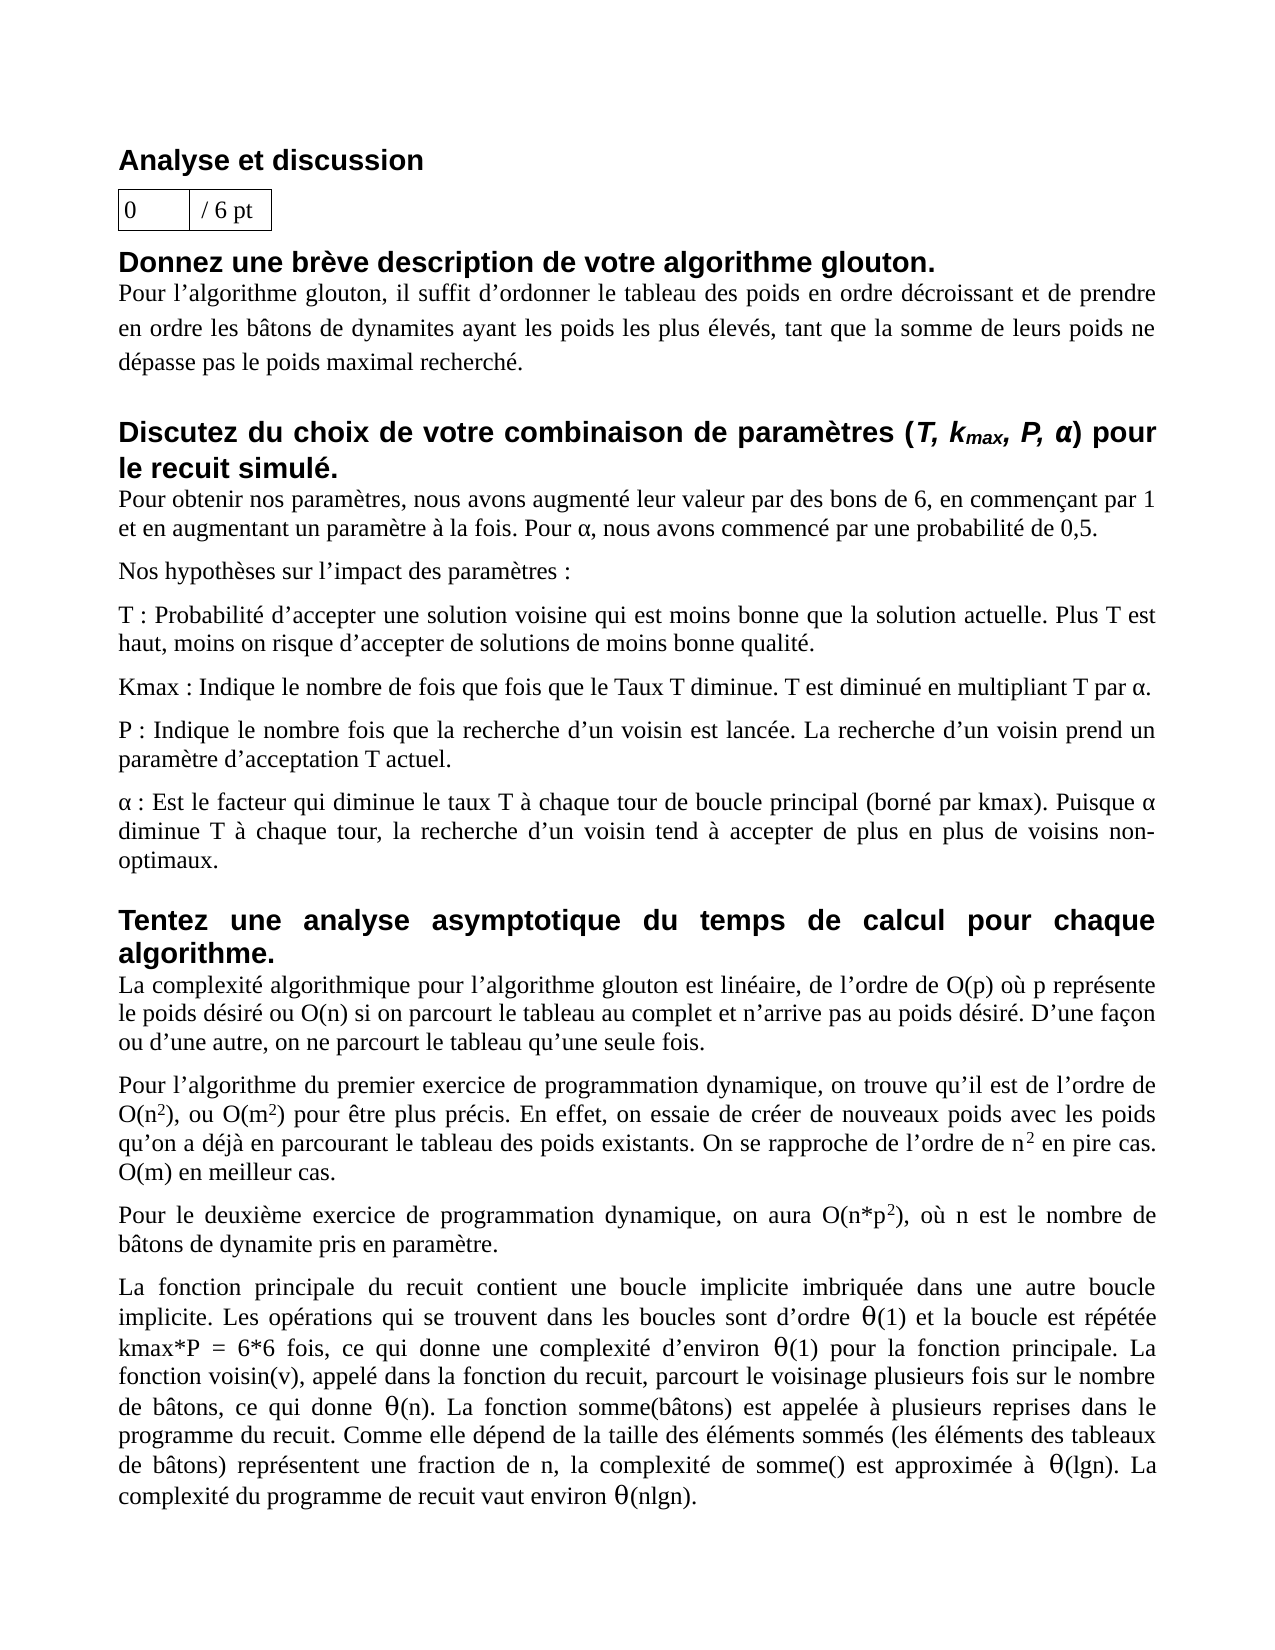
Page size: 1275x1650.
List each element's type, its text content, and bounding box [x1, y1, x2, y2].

text La complexité algorithmique pour l’algorithme glouton est linéaire, de l’ordre de O(p) où p représente le poids désiré ou O(n) si on parcourt le tableau au complet et n’arrive pas au poids désiré. D’une façon ou d’une autre, on ne parcourt le tableau qu’une seule fois. [118, 970, 1157, 1056]
subtitle Tentez une analyse asymptotique du temps de calcul pour chaque algorithme. [118, 903, 1157, 970]
text T : Probabilité d’accepter une solution voisine qui est moins bonne que la solution actuelle. Plus T est haut, moins on risque d’accepter de solutions de moins bonne qualité. [118, 600, 1157, 657]
table_header / 6 pt [190, 190, 271, 230]
text Pour le deuxième exercice de programmation dynamique, on aura O(n*p2), où n est le nombre de bâtons de dynamite pris en paramètre. [118, 1200, 1157, 1258]
text α : Est le facteur qui diminue le taux T à chaque tour de boucle principal (borné par kmax). Puisque α diminue T à chaque tour, la recherche d’un voisin tend à accepter de plus en plus de voisins non-optimaux. [118, 787, 1157, 873]
text Nos hypothèses sur l’impact des paramètres : [118, 556, 1157, 585]
subtitle Analyse et discussion [118, 143, 1157, 177]
text Kmax : Indique le nombre de fois que fois que le Taux T diminue. T est diminué en multipliant T par α. [118, 672, 1157, 701]
text Pour obtenir nos paramètres, nous avons augmenté leur valeur par des bons de 6, en commençant par 1 et en augmentant un paramètre à la fois. Pour α, nous avons commencé par une probabilité de 0,5. [118, 484, 1157, 542]
table_header 0 [119, 190, 189, 230]
text Pour l’algorithme glouton, il suffit d’ordonner le tableau des poids en ordre décroissant et de prendre en ordre les bâtons de dynamites ayant les poids les plus élevés, tant que la somme de leurs poids ne dépasse pas le poids maximal recherché. [118, 278, 1157, 376]
text P : Indique le nombre fois que la recherche d’un voisin est lancée. La recherche d’un voisin prend un paramètre d’acceptation T actuel. [118, 715, 1157, 773]
subtitle Discutez du choix de votre combinaison de paramètres (T, kmax, P, α) pour le recuit simulé. [118, 411, 1157, 484]
subtitle Donnez une brève description de votre algorithme glouton. [118, 245, 1157, 278]
text Pour l’algorithme du premier exercice de programmation dynamique, on trouve qu’il est de l’ordre de O(n2), ou O(m2) pour être plus précis. En effet, on essaie de créer de nouveaux poids avec les poids qu’on a déjà en parcourant le tableau des poids existants. On se rapproche de l’ordre de n2 en pire cas. O(m) en meilleur cas. [118, 1071, 1157, 1186]
text La fonction principale du recuit contient une boucle implicite imbriquée dans une autre boucle implicite. Les opérations qui se trouvent dans les boucles sont d’ordre θ(1) et la boucle est répétée kmax*P = 6*6 fois, ce qui donne une complexité d’environ θ(1) pour la fonction principale. La fonction voisin(v), appelé dans la fonction du recuit, parcourt le voisinage plusieurs fois sur le nombre de bâtons, ce qui donne θ(n). La fonction somme(bâtons) est appelée à plusieurs reprises dans le programme du recuit. Comme elle dépend de la taille des éléments sommés (les éléments des tableaux de bâtons) représentent une fraction de n, la complexité de somme() est approximée à θ(lgn). La complexité du programme de recuit vaut environ θ(nlgn). [118, 1272, 1157, 1509]
